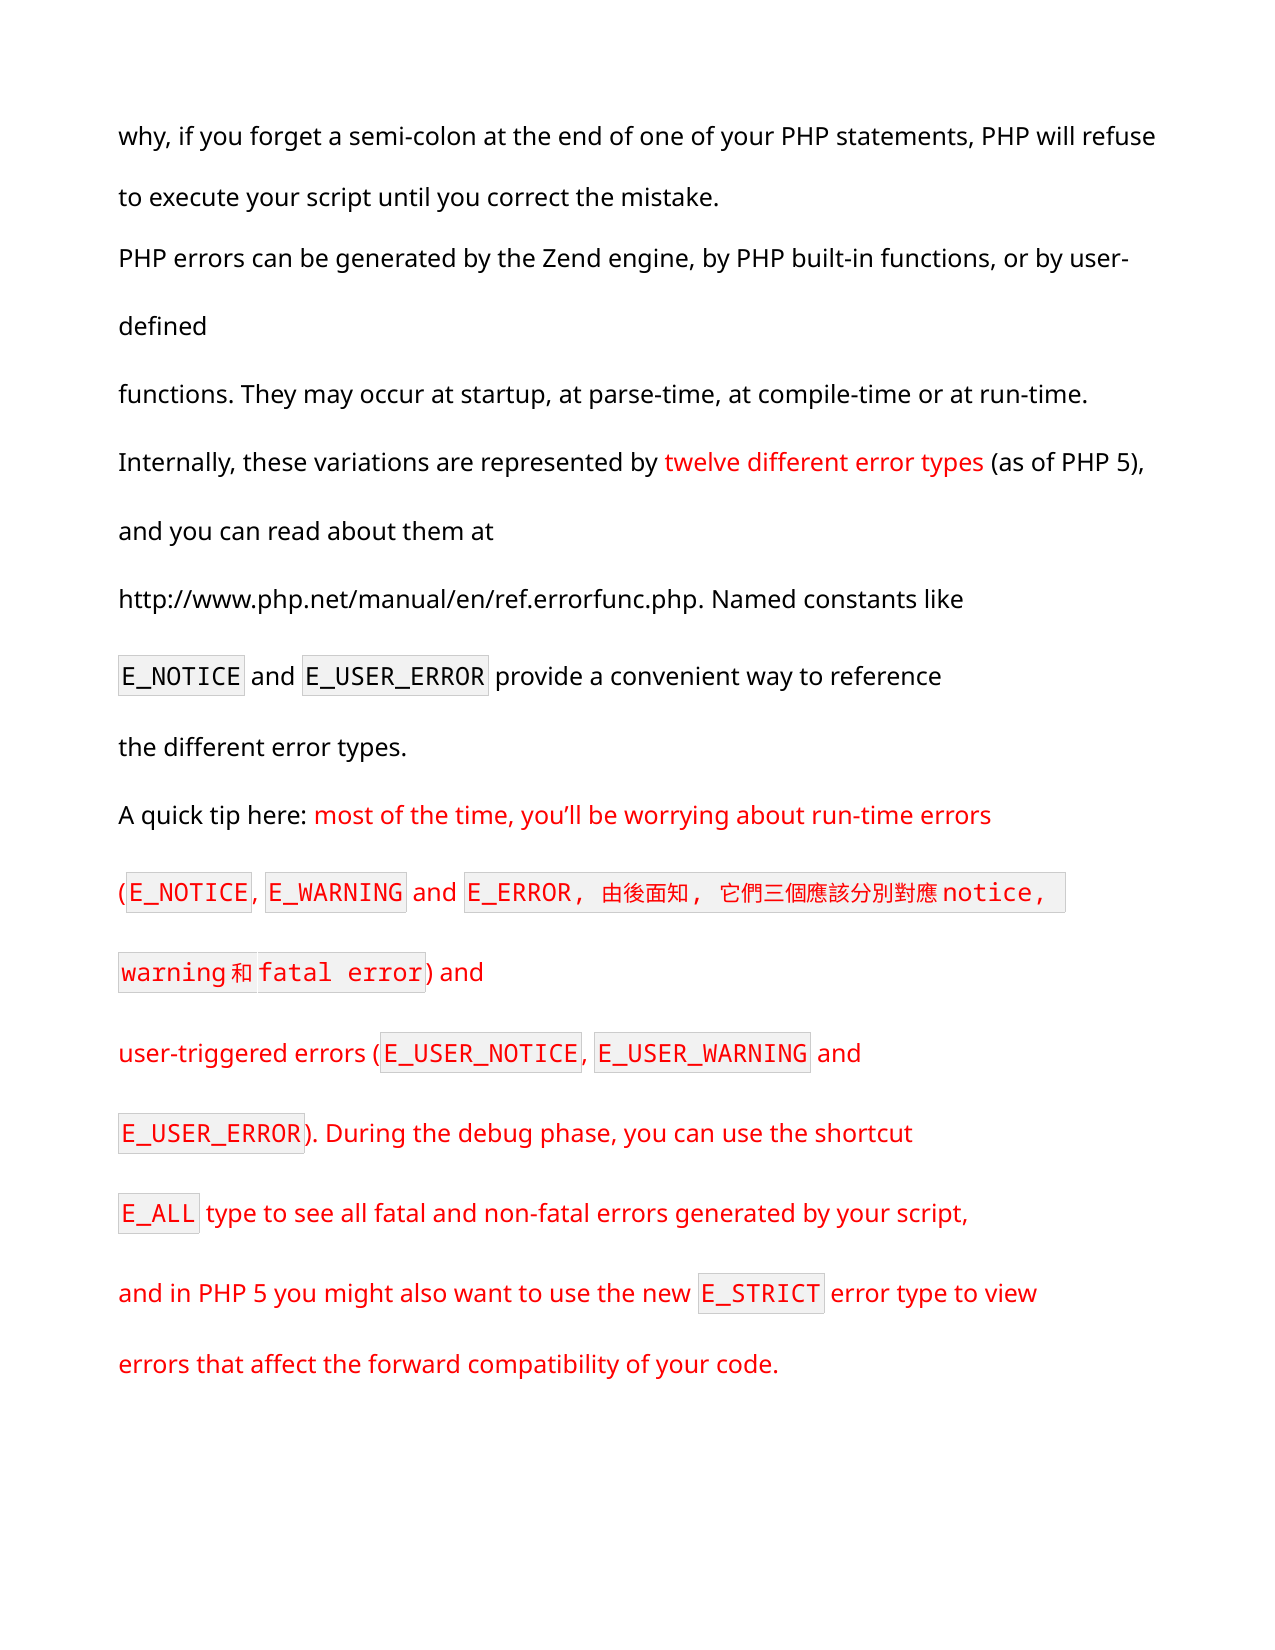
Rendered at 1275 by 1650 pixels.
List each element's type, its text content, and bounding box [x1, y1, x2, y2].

text A quick tip here: most of the time, you’ll be worrying about run-time errors (E_NOTICE, E_WARNING and E_ERROR, 由後面知, 它們三個應該分別對應notice, warning和fatal error) and user-triggered errors (E_USER_NOTICE, E_USER_WARNING and E_USER_ERROR). During the debug phase, you can use the shortcut [118, 798, 1157, 1153]
text why, if you forget a semi-colon at the end of one of your PHP statements, PHP will refuse to execute your script until you correct the mistake. [118, 118, 1157, 213]
text E_ALL type to see all fatal and non-fatal errors generated by your script, and in PHP 5 you might also want to use the new E_STRICT error type to view errors that affect the forward compatibility of your code. [118, 1193, 1157, 1381]
text PHP errors can be generated by the Zend engine, by PHP built-in functions, or by user-defined functions. They may occur at startup, at parse-time, at compile-time or at run-time. Internally, these variations are represented by twelve different error types (as of PHP 5), and you can read about them at http://www.php.net/manual/en/ref.errorfunc.php. Named constants like E_NOTICE and E_USER_ERROR provide a convenient way to reference the different error types. [118, 241, 1157, 764]
